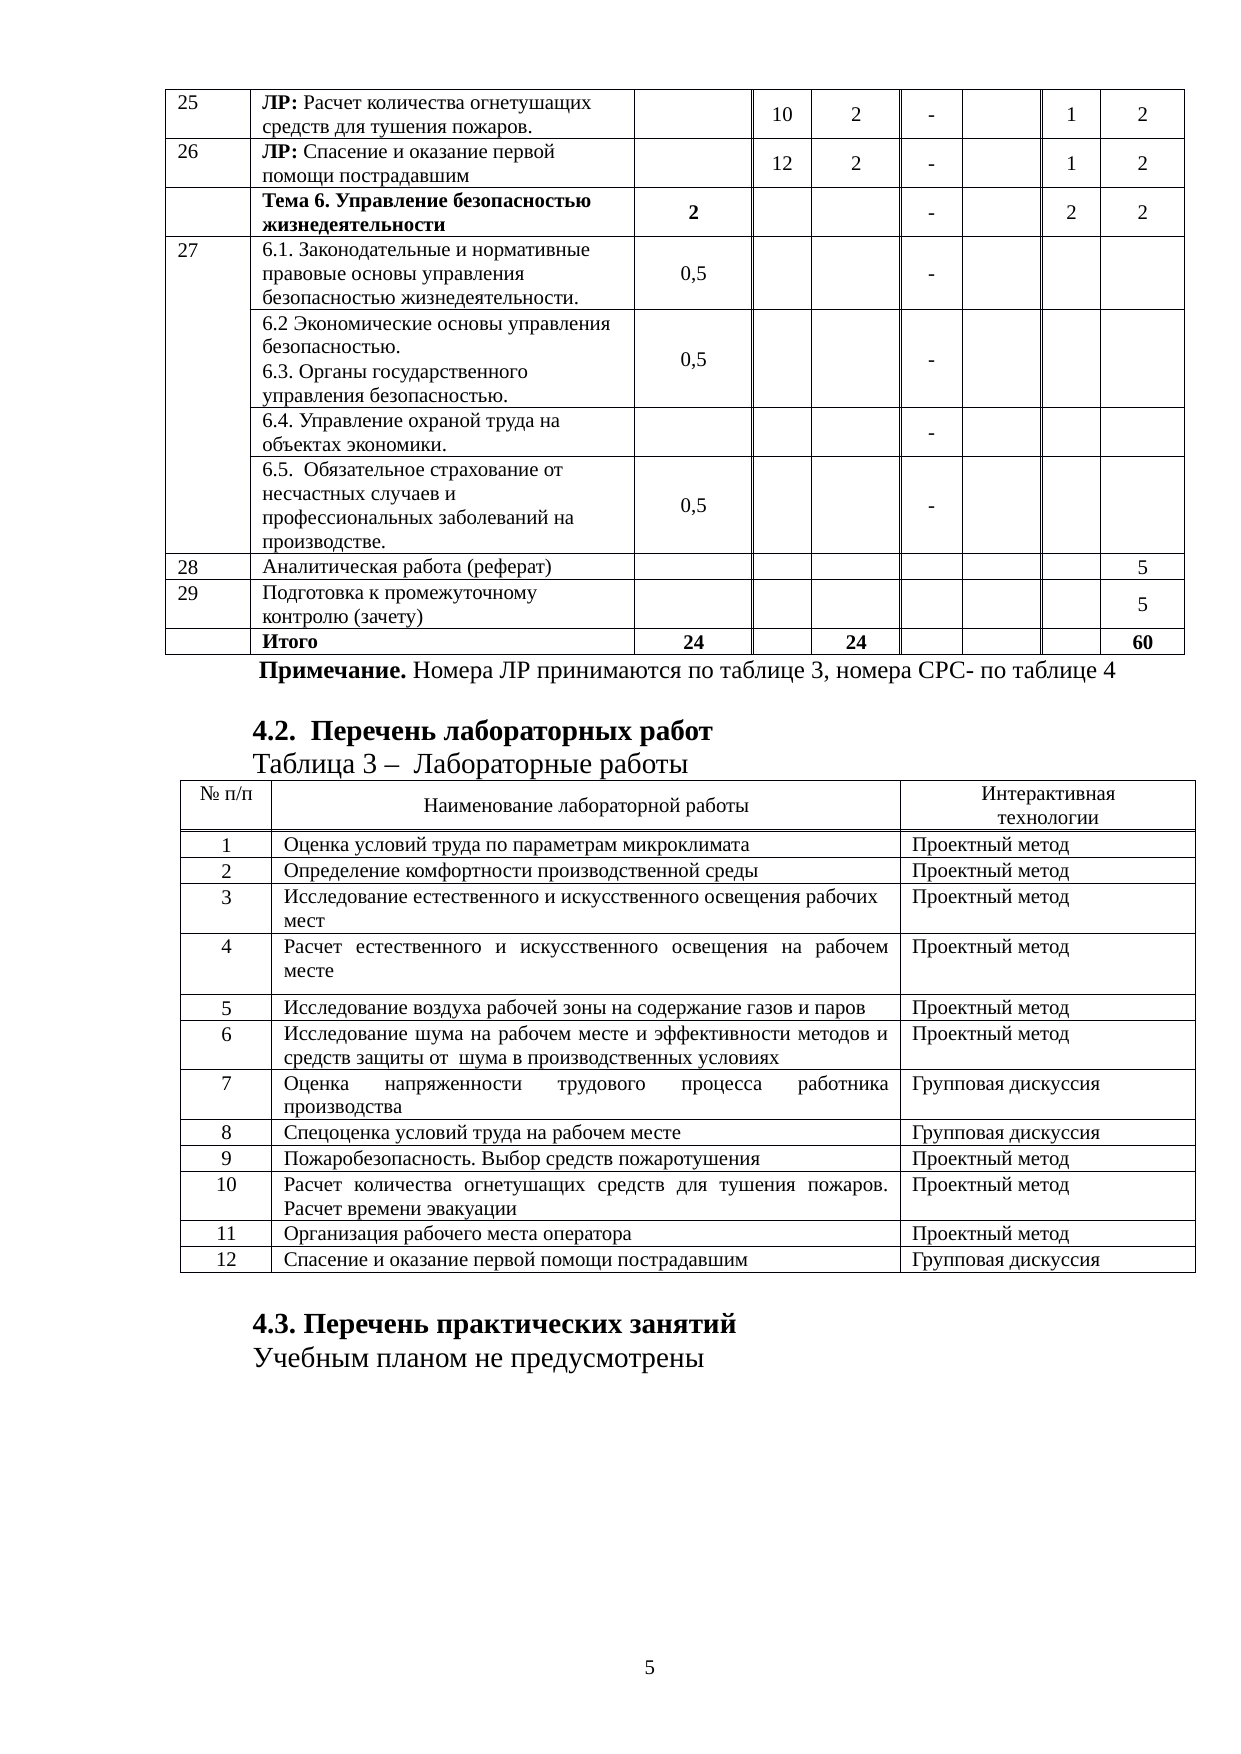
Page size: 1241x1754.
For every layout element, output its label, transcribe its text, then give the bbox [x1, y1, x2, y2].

table_cell Расчет количества огнетушащих средств для тушения пожаров. Расчет времени эвакуации [272, 1172, 900, 1220]
table_cell 10 [181, 1172, 271, 1220]
table_cell Исследование шума на рабочем месте и эффективности методов и средств защиты от шума в производственных условиях [272, 1021, 900, 1069]
table_cell [963, 457, 1040, 553]
table_cell [902, 629, 962, 654]
table_cell 1 [1043, 139, 1100, 187]
table_cell Исследование естественного и искусственного освещения рабочих мест [272, 884, 900, 932]
table_cell 2 [1043, 188, 1100, 236]
table_cell 0,5 [635, 310, 751, 407]
table_cell [902, 554, 962, 579]
table_cell 9 [181, 1146, 271, 1171]
table_cell 27 [166, 237, 250, 553]
table_cell [754, 457, 811, 553]
table_cell 2 [1101, 90, 1184, 138]
table_cell [166, 188, 250, 236]
table_cell [754, 408, 811, 456]
table_cell [635, 139, 751, 187]
table_cell [754, 629, 811, 654]
table_cell [1043, 580, 1100, 628]
table_cell [812, 457, 899, 553]
table_cell Спецоценка условий труда на рабочем месте [272, 1120, 900, 1144]
table_cell Итого [251, 629, 634, 654]
table_cell [754, 310, 811, 407]
table_cell [812, 188, 899, 236]
table_cell [1101, 310, 1184, 407]
table_cell 26 [166, 139, 250, 187]
table_cell 3 [181, 884, 271, 932]
table_cell 0,5 [635, 457, 751, 553]
table_cell 28 [166, 554, 250, 579]
table_cell - [902, 90, 962, 138]
table_cell 2 [635, 188, 751, 236]
table_cell Организация рабочего места оператора [272, 1221, 900, 1246]
table_cell 24 [812, 629, 899, 654]
table_cell [1043, 554, 1100, 579]
table_cell [1101, 457, 1184, 553]
table_header Наименование лабораторной работы [272, 781, 900, 829]
table_cell - [902, 310, 962, 407]
table_cell 5 [1101, 554, 1184, 579]
table_cell [1043, 237, 1100, 309]
table_cell Проектный метод [901, 832, 1195, 857]
table_cell [963, 139, 1040, 187]
table_cell [1043, 457, 1100, 553]
table_cell Оценка напряженности трудового процесса работника производства [272, 1070, 900, 1118]
table_cell 24 [635, 629, 751, 654]
table_cell Проектный метод [901, 1172, 1195, 1220]
text 4.2. Перечень лабораторных работ [252, 713, 1122, 746]
table_cell [812, 310, 899, 407]
table_cell Групповая дискуссия [901, 1070, 1195, 1118]
table_cell Оценка условий труда по параметрам микроклимата [272, 832, 900, 857]
table_cell 8 [181, 1120, 271, 1144]
table_cell [963, 629, 1040, 654]
table_cell 10 [754, 90, 811, 138]
table_cell [963, 580, 1040, 628]
table_header № п/п [181, 781, 271, 829]
table_cell [963, 188, 1040, 236]
table_cell [635, 408, 751, 456]
table_cell [812, 408, 899, 456]
text 4.3. Перечень практических занятий [177, 1306, 1122, 1340]
table_cell 12 [754, 139, 811, 187]
text Учебным планом не предусмотрены [177, 1340, 1122, 1373]
table_cell [754, 580, 811, 628]
table_cell Проектный метод [901, 995, 1195, 1020]
table_cell 12 [181, 1247, 271, 1272]
table_cell 2 [1101, 188, 1184, 236]
table_cell 2 [812, 139, 899, 187]
table_cell Расчет естественного и искусственного освещения на рабочем месте [272, 934, 900, 994]
table_cell Спасение и оказание первой помощи пострадавшим [272, 1247, 900, 1272]
table_cell [963, 408, 1040, 456]
table_cell 2 [1101, 139, 1184, 187]
table_cell 4 [181, 934, 271, 994]
table_cell [1043, 310, 1100, 407]
table_cell - [902, 457, 962, 553]
table_cell [963, 554, 1040, 579]
table_cell 60 [1101, 629, 1184, 654]
table_cell 5 [1101, 580, 1184, 628]
table_cell 5 [181, 995, 271, 1020]
table_cell [754, 237, 811, 309]
table_cell [754, 188, 811, 236]
table_cell 25 [166, 90, 250, 138]
table_cell 29 [166, 580, 250, 628]
table_cell [166, 629, 250, 654]
table_cell [635, 580, 751, 628]
table_cell [635, 554, 751, 579]
table_header Интерактивная технологии [901, 781, 1195, 829]
table_cell Групповая дискуссия [901, 1120, 1195, 1144]
table_cell [963, 237, 1040, 309]
table_cell 1 [181, 832, 271, 857]
table_cell 0,5 [635, 237, 751, 309]
table_cell Пожаробезопасность. Выбор средств пожаротушения [272, 1146, 900, 1171]
table_cell 2 [812, 90, 899, 138]
table_cell [1043, 408, 1100, 456]
table_cell [635, 90, 751, 138]
table_cell - [902, 139, 962, 187]
table_cell - [902, 237, 962, 309]
table_cell [812, 554, 899, 579]
table_cell - [902, 408, 962, 456]
table_cell [963, 310, 1040, 407]
table_cell 7 [181, 1070, 271, 1118]
table_cell Проектный метод [901, 858, 1195, 883]
table_cell Проектный метод [901, 1021, 1195, 1069]
table_cell [963, 90, 1040, 138]
table_cell [1043, 629, 1100, 654]
table_cell [1101, 237, 1184, 309]
table_cell 6 [181, 1021, 271, 1069]
table_cell Проектный метод [901, 1146, 1195, 1171]
table_cell Групповая дискуссия [901, 1247, 1195, 1272]
table_cell [812, 237, 899, 309]
table_cell 11 [181, 1221, 271, 1246]
table_cell Аналитическая работа (реферат) [251, 554, 634, 579]
table_cell - [902, 188, 962, 236]
table_cell [1101, 408, 1184, 456]
table_cell 1 [1043, 90, 1100, 138]
text Таблица 3 – Лабораторные работы [252, 746, 1122, 780]
table_cell [754, 554, 811, 579]
text Примечание. Номера ЛР принимаются по таблице 3, номера СРС- по таблице 4 [252, 655, 1122, 684]
table_cell Проектный метод [901, 934, 1195, 994]
table_cell Проектный метод [901, 884, 1195, 932]
table_cell 2 [181, 858, 271, 883]
table_cell Определение комфортности производственной среды [272, 858, 900, 883]
table_cell [812, 580, 899, 628]
table_cell Проектный метод [901, 1221, 1195, 1246]
table_cell Исследование воздуха рабочей зоны на содержание газов и паров [272, 995, 900, 1020]
table_cell [902, 580, 962, 628]
